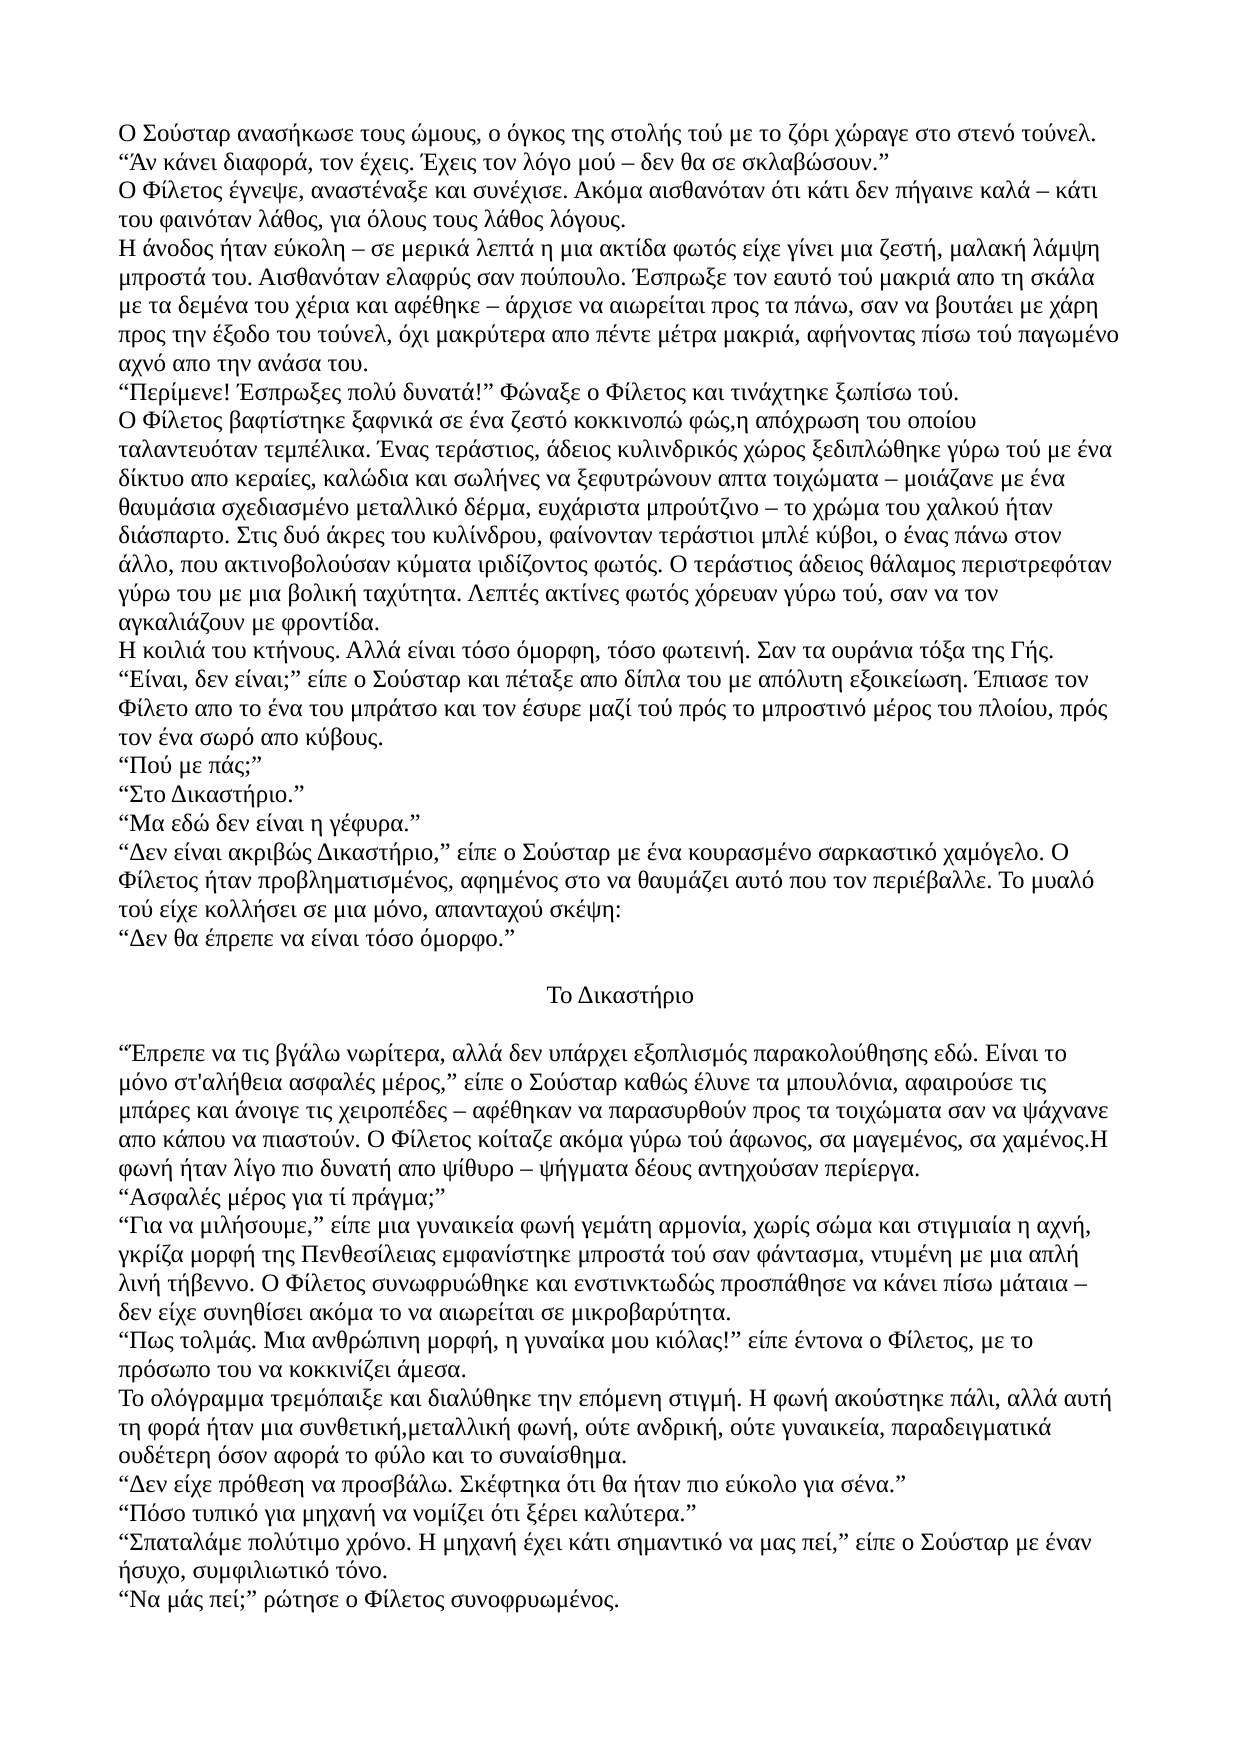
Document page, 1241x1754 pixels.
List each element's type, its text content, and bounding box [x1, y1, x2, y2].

text Το Δικαστήριο [118, 981, 1122, 1009]
text “Δεν θα έπρεπε να είναι τόσο όμορφο.” [118, 923, 1122, 952]
text “Δεν είχε πρόθεση να προσβάλω. Σκέφτηκα ότι θα ήταν πιο εύκολο για σένα.” [118, 1469, 1122, 1498]
text “Δεν είναι ακριβώς Δικαστήριο,” είπε ο Σούσταρ με ένα κουρασμένο σαρκαστικό χαμόγελο. Ο Φίλετος ήταν προβληματισμένος, αφημένος στο να θαυμάζει αυτό που τον περιέβαλλε. Το μυαλό τού είχε κολλήσει σε μια μόνο, απανταχού σκέψη: [118, 837, 1122, 923]
text “Πού με πάς;” [118, 751, 1122, 779]
text “Να μάς πεί;” ρώτησε ο Φίλετος συνοφρυωμένος. [118, 1584, 1122, 1613]
text “Πως τολμάς. Μια ανθρώπινη μορφή, η γυναίκα μου κιόλας!” είπε έντονα ο Φίλετος, με το πρόσωπο του να κοκκινίζει άμεσα. [118, 1326, 1122, 1383]
text “Έπρεπε να τις βγάλω νωρίτερα, αλλά δεν υπάρχει εξοπλισμός παρακολούθησης εδώ. Είναι το μόνο στ'αλήθεια ασφαλές μέρος,” είπε ο Σούσταρ καθώς έλυνε τα μπουλόνια, αφαιρούσε τις μπάρες και άνοιγε τις χειροπέδες – αφέθηκαν να παρασυρθούν προς τα τοιχώματα σαν να ψάχνανε απο κάπου να πιαστούν. Ο Φίλετος κοίταζε ακόμα γύρω τού άφωνος, σα μαγεμένος, σα χαμένος.Η φωνή ήταν λίγο πιο δυνατή απο ψίθυρο – ψήγματα δέους αντηχούσαν περίεργα. [118, 1038, 1122, 1182]
text Ο Φίλετος έγνεψε, αναστέναξε και συνέχισε. Ακόμα αισθανόταν ότι κάτι δεν πήγαινε καλά – κάτι του φαινόταν λάθος, για όλους τους λάθος λόγους. [118, 176, 1122, 233]
text Η άνοδος ήταν εύκολη – σε μερικά λεπτά η μια ακτίδα φωτός είχε γίνει μια ζεστή, μαλακή λάμψη μπροστά του. Αισθανόταν ελαφρύς σαν πούπουλο. Έσπρωξε τον εαυτό τού μακριά απο τη σκάλα με τα δεμένα του χέρια και αφέθηκε – άρχισε να αιωρείται προς τα πάνω, σαν να βουτάει με χάρη προς την έξοδο του τούνελ, όχι μακρύτερα απο πέντε μέτρα μακριά, αφήνοντας πίσω τού παγωμένο αχνό απο την ανάσα του. [118, 233, 1122, 377]
text “Στο Δικαστήριο.” [118, 779, 1122, 808]
text Ο Φίλετος βαφτίστηκε ξαφνικά σε ένα ζεστό κοκκινοπώ φώς,η απόχρωση του οποίου ταλαντευόταν τεμπέλικα. Ένας τεράστιος, άδειος κυλινδρικός χώρος ξεδιπλώθηκε γύρω τού με ένα δίκτυο απο κεραίες, καλώδια και σωλήνες να ξεφυτρώνουν απτα τοιχώματα – μοιάζανε με ένα θαυμάσια σχεδιασμένο μεταλλικό δέρμα, ευχάριστα μπρούτζινο – το χρώμα του χαλκού ήταν διάσπαρτο. Στις δυό άκρες του κυλίνδρου, φαίνονταν τεράστιοι μπλέ κύβοι, ο ένας πάνω στον άλλο, που ακτινοβολούσαν κύματα ιριδίζοντος φωτός. Ο τεράστιος άδειος θάλαμος περιστρεφόταν γύρω του με μια βολική ταχύτητα. Λεπτές ακτίνες φωτός χόρευαν γύρω τού, σαν να τον αγκαλιάζουν με φροντίδα. [118, 406, 1122, 636]
text Ο Σούσταρ ανασήκωσε τους ώμους, ο όγκος της στολής τού με το ζόρι χώραγε στο στενό τούνελ. [118, 118, 1122, 147]
text “Για να μιλήσουμε,” είπε μια γυναικεία φωνή γεμάτη αρμονία, χωρίς σώμα και στιγμιαία η αχνή, γκρίζα μορφή της Πενθεσίλειας εμφανίστηκε μπροστά τού σαν φάντασμα, ντυμένη με μια απλή λινή τήβεννο. Ο Φίλετος συνωφρυώθηκε και ενστινκτωδώς προσπάθησε να κάνει πίσω μάταια – δεν είχε συνηθίσει ακόμα το να αιωρείται σε μικροβαρύτητα. [118, 1211, 1122, 1326]
text Η κοιλιά του κτήνους. Αλλά είναι τόσο όμορφη, τόσο φωτεινή. Σαν τα ουράνια τόξα της Γής. [118, 636, 1122, 664]
text “Άν κάνει διαφορά, τον έχεις. Έχεις τον λόγο μού – δεν θα σε σκλαβώσουν.” [118, 147, 1122, 176]
text “Μα εδώ δεν είναι η γέφυρα.” [118, 808, 1122, 837]
text “Περίμενε! Έσπρωξες πολύ δυνατά!” Φώναξε ο Φίλετος και τινάχτηκε ξωπίσω τού. [118, 377, 1122, 406]
text “Είναι, δεν είναι;” είπε ο Σούσταρ και πέταξε απο δίπλα του με απόλυτη εξοικείωση. Έπιασε τον Φίλετο απο το ένα του μπράτσο και τον έσυρε μαζί τού πρός το μπροστινό μέρος του πλοίου, πρός τον ένα σωρό απο κύβους. [118, 664, 1122, 751]
text “Σπαταλάμε πολύτιμο χρόνο. Η μηχανή έχει κάτι σημαντικό να μας πεί,” είπε ο Σούσταρ με έναν ήσυχο, συμφιλιωτικό τόνο. [118, 1527, 1122, 1584]
text Το ολόγραμμα τρεμόπαιξε και διαλύθηκε την επόμενη στιγμή. Η φωνή ακούστηκε πάλι, αλλά αυτή τη φορά ήταν μια συνθετική,μεταλλική φωνή, ούτε ανδρική, ούτε γυναικεία, παραδειγματικά ουδέτερη όσον αφορά το φύλο και το συναίσθημα. [118, 1383, 1122, 1469]
text “Πόσο τυπικό για μηχανή να νομίζει ότι ξέρει καλύτερα.” [118, 1498, 1122, 1527]
text “Ασφαλές μέρος για τί πράγμα;” [118, 1182, 1122, 1211]
